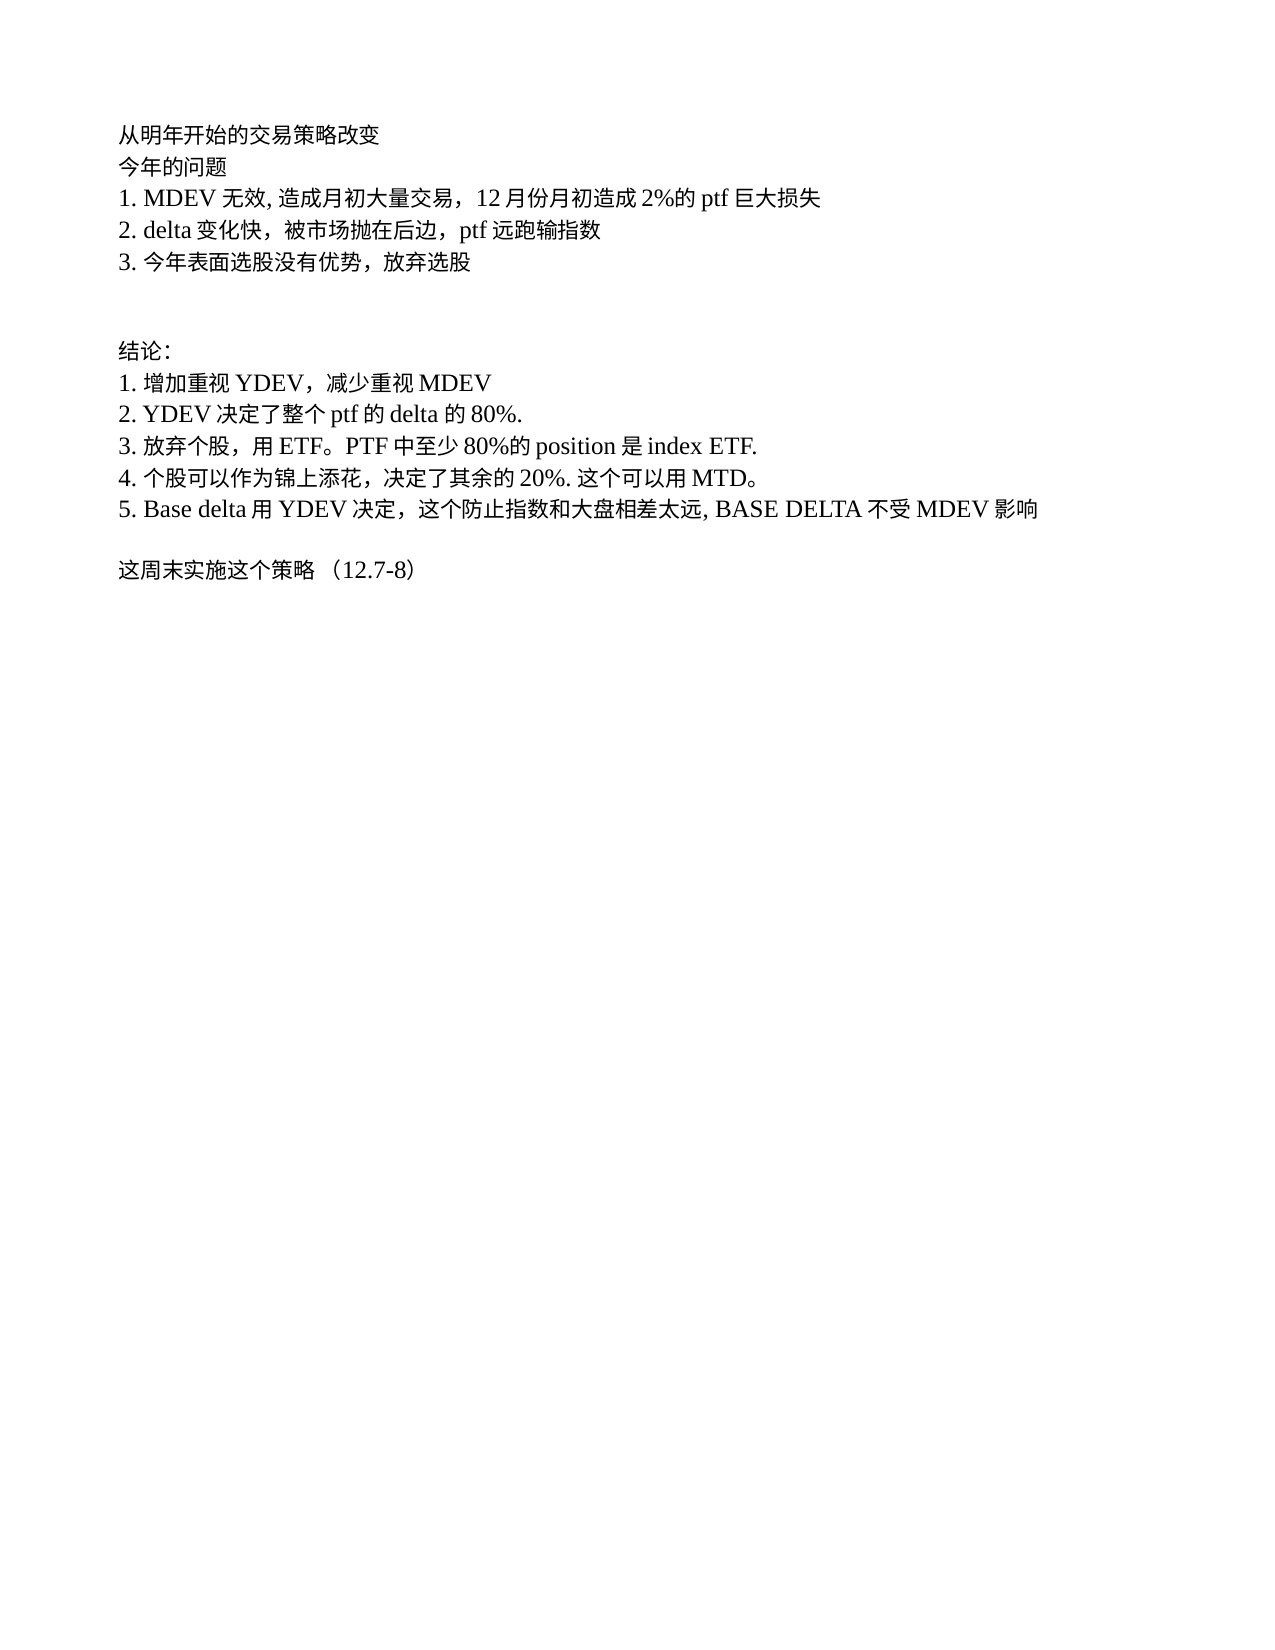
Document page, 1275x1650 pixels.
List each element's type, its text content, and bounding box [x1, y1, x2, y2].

text 2. delta变化快，被市场抛在后边，ptf远跑输指数 [118, 213, 1157, 245]
text 3. 放弃个股，用ETF。PTF中至少80%的position是index ETF. [118, 429, 1157, 461]
text 结论： [118, 334, 1157, 366]
text 从明年开始的交易策略改变 [118, 118, 1157, 150]
text 今年的问题 [118, 150, 1157, 181]
text 1. MDEV 无效, 造成月初大量交易，12月份月初造成2%的ptf巨大损失 [118, 181, 1157, 213]
text 2. YDEV决定了整个ptf的delta 的80%. [118, 397, 1157, 429]
text 4. 个股可以作为锦上添花，决定了其余的20%. 这个可以用MTD。 [118, 461, 1157, 492]
text 1. 增加重视YDEV，减少重视MDEV [118, 366, 1157, 397]
text 3. 今年表面选股没有优势，放弃选股 [118, 245, 1157, 276]
text 5. Base delta用YDEV决定，这个防止指数和大盘相差太远, BASE DELTA不受MDEV影响 [118, 492, 1157, 524]
text 这周末实施这个策略 （12.7-8） [118, 553, 1157, 584]
